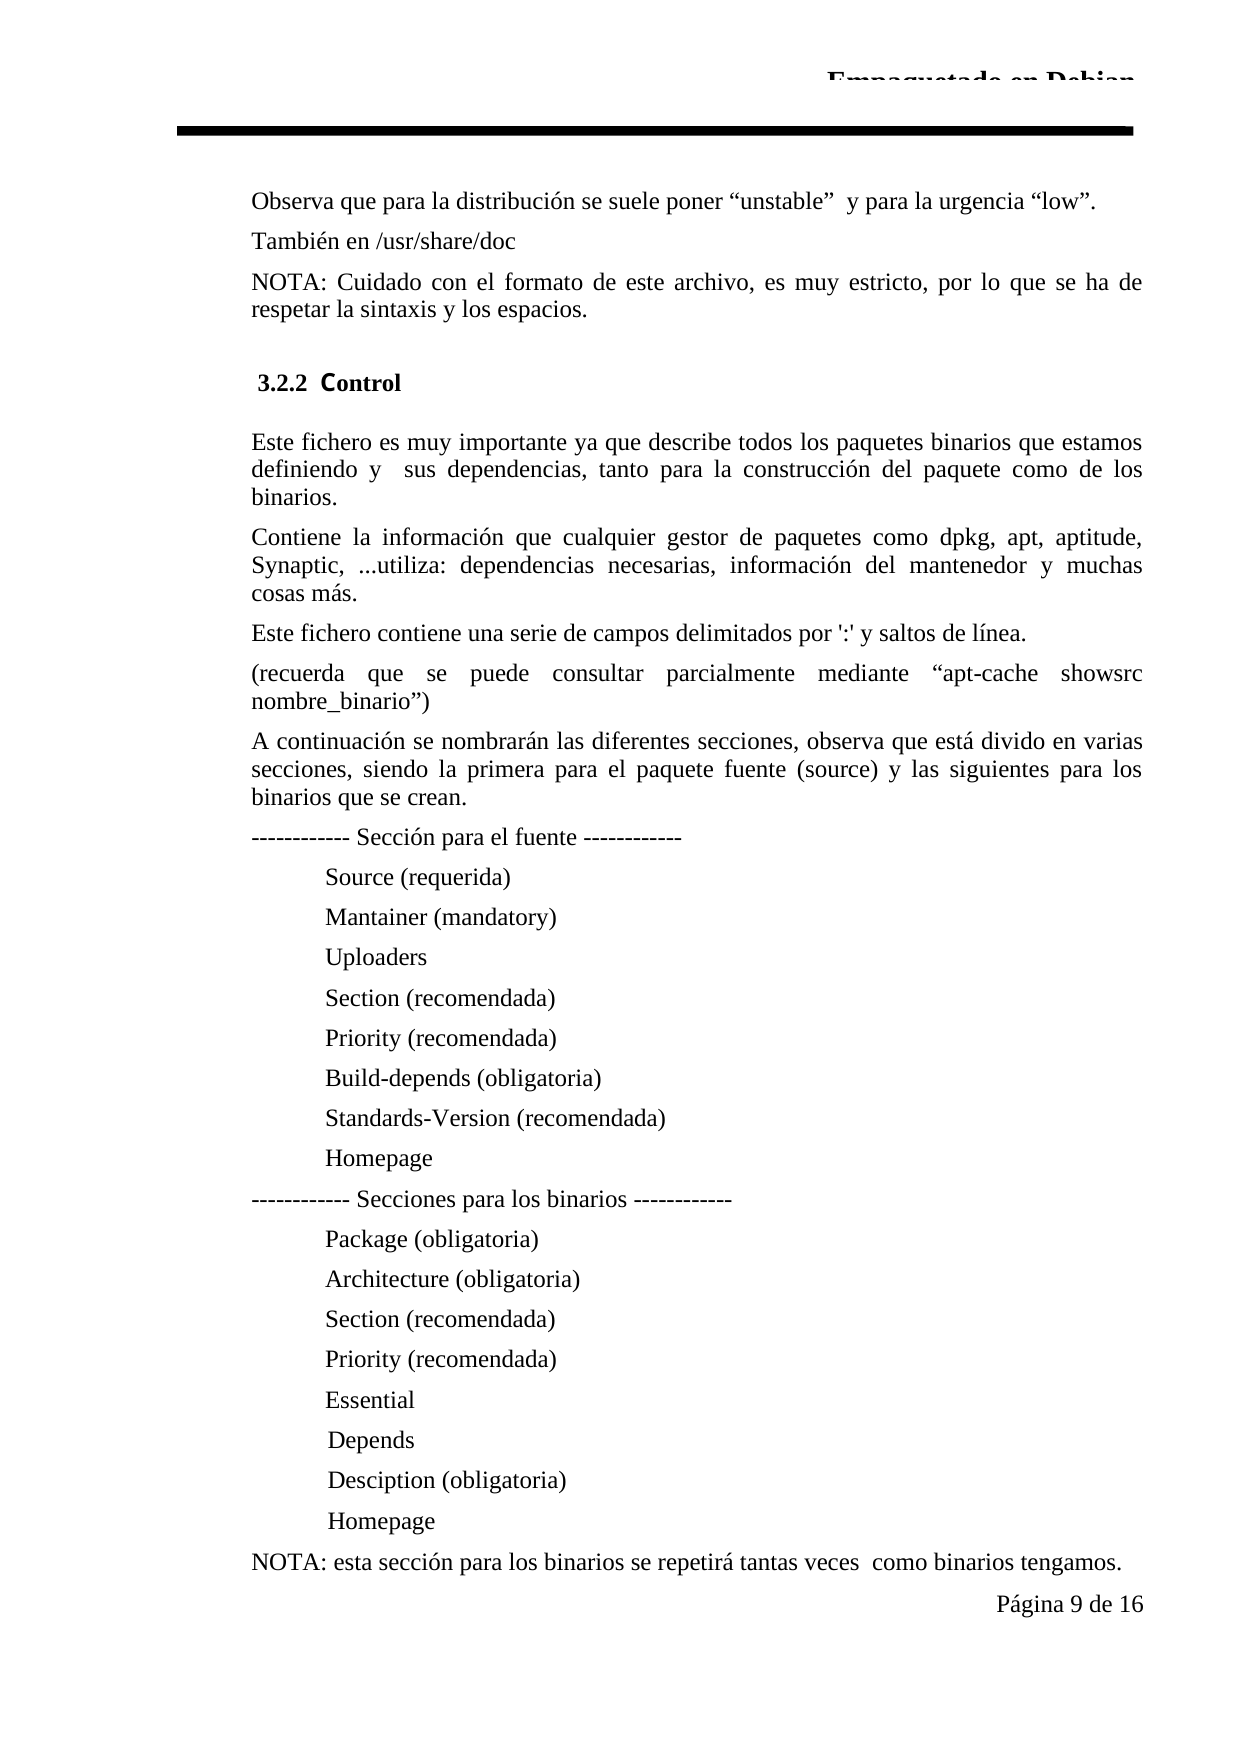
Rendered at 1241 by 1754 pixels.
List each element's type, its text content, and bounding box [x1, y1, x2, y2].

text Homepage [251, 1144, 1144, 1172]
text (recuerda que se puede consultar parcialmente mediante “apt-cache showsrc nombre_binario”) [251, 659, 1144, 715]
text ------------ Secciones para los binarios ------------ [251, 1185, 1144, 1212]
text Uploaders [251, 943, 1144, 971]
text Section (recomendada) [251, 984, 1144, 1011]
text Priority (recomendada) [251, 1024, 1144, 1052]
text Standards-Version (recomendada) [251, 1104, 1144, 1132]
list Desciption (obligatoria) [298, 1466, 1144, 1494]
text A continuación se nombrarán las diferentes secciones, observa que está divido en varias secciones, siendo la primera para el paquete fuente (source) y las siguientes para los binarios que se crean. [251, 727, 1144, 810]
text Architecture (obligatoria) [177, 1265, 1144, 1293]
text NOTA: Cuidado con el formato de este archivo, es muy estricto, por lo que se ha de respetar la sintaxis y los espacios. [251, 268, 1144, 323]
text Priority (recomendada) [251, 1346, 1144, 1373]
text Build-depends (obligatoria) [251, 1064, 1144, 1092]
text Mantainer (mandatory) [251, 903, 1144, 931]
text Section (recomendada) [251, 1305, 1144, 1333]
text Este fichero es muy importante ya que describe todos los paquetes binarios que estamos definiendo y sus dependencias, tanto para la construcción del paquete como de los binarios. [251, 428, 1144, 511]
text También en /usr/share/doc [251, 227, 1144, 255]
text Source (requerida) [251, 863, 1144, 891]
subtitle Control [251, 365, 1144, 399]
text Package (obligatoria) [251, 1225, 1144, 1253]
text Observa que para la distribución se suele poner “unstable” y para la urgencia “low”. [251, 187, 1144, 215]
text Este fichero contiene una serie de campos delimitados por ':' y saltos de línea. [251, 619, 1144, 647]
list Homepage [298, 1506, 1144, 1536]
text NOTA: esta sección para los binarios se repetirá tantas veces como binarios tengamos. [251, 1548, 1144, 1576]
text ------------ Sección para el fuente ------------ [251, 823, 1144, 851]
text Contiene la información que cualquier gestor de paquetes como dpkg, apt, aptitude, Synaptic, ...utiliza: dependencias necesarias, información del mantenedor y muchas cosas más. [251, 523, 1144, 607]
text Essential [177, 1386, 1144, 1413]
list Depends [298, 1426, 1144, 1454]
